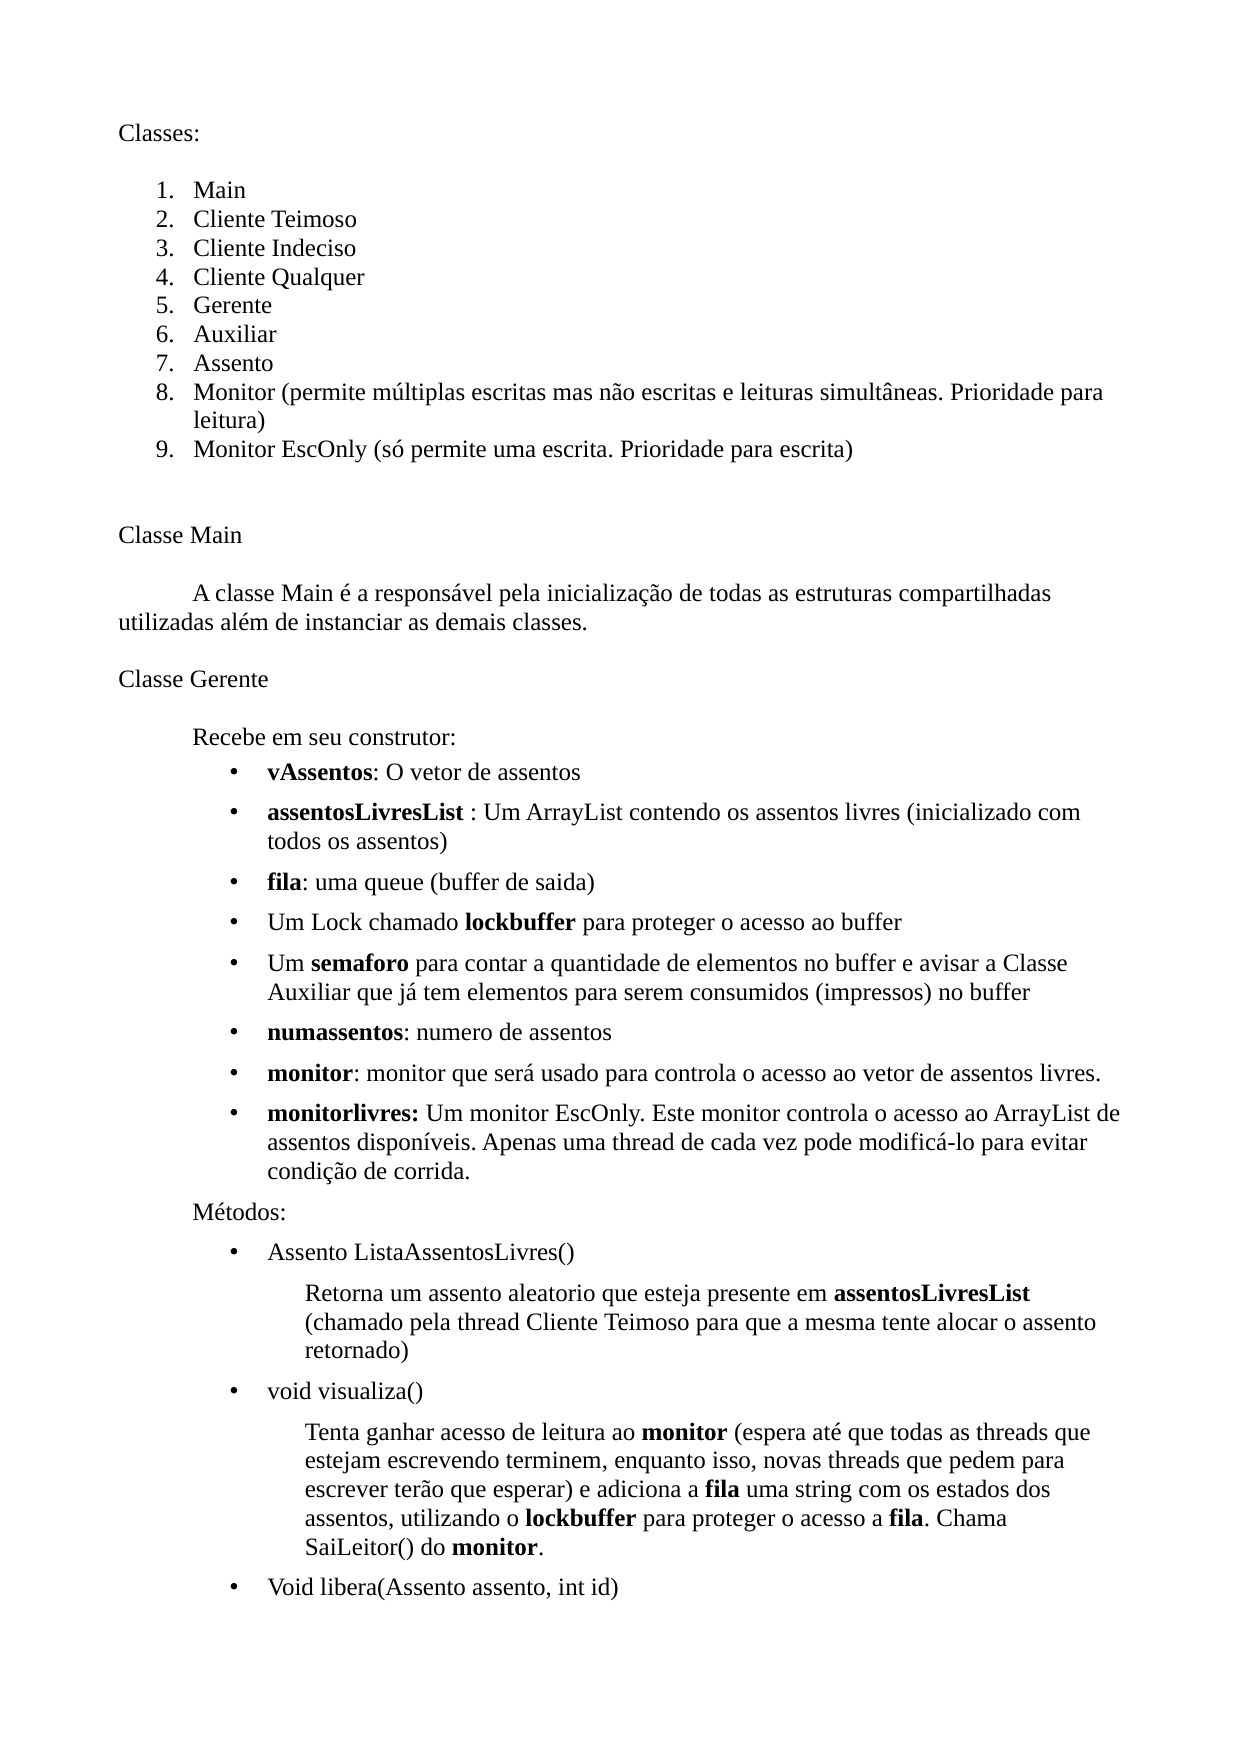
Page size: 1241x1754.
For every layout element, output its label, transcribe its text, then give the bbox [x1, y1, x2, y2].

list Auxiliar [156, 319, 1122, 348]
list Cliente Qualquer [156, 262, 1122, 291]
list monitor: monitor que será usado para controla o acesso ao vetor de assentos livres. [229, 1058, 1122, 1087]
text Recebe em seu construtor: [118, 722, 1122, 751]
list fila: uma queue (buffer de saida) [229, 867, 1122, 895]
list Monitor EscOnly (só permite uma escrita. Prioridade para escrita) [156, 434, 1122, 463]
list Void libera(Assento assento, int id) [229, 1572, 1122, 1601]
text Classe Gerente [118, 664, 1122, 693]
list Main [156, 176, 1122, 204]
text A classe Main é a responsável pela inicialização de todas as estruturas compartilhadas utilizadas além de instanciar as demais classes. [118, 578, 1122, 636]
list Retorna um assento aleatorio que esteja presente em assentosLivresList (chamado pela thread Cliente Teimoso para que a mesma tente alocar o assento retornado) [267, 1278, 1122, 1364]
list numassentos: numero de assentos [229, 1017, 1122, 1046]
list Cliente Teimoso [156, 204, 1122, 233]
text Métodos: [118, 1197, 1122, 1225]
list assentosLivresList : Um ArrayList contendo os assentos livres (inicializado com todos os assentos) [229, 797, 1122, 855]
list Um semaforo para contar a quantidade de elementos no buffer e avisar a Classe Auxiliar que já tem elementos para serem consumidos (impressos) no buffer [229, 948, 1122, 1005]
list Assento [156, 348, 1122, 377]
list Cliente Indeciso [156, 233, 1122, 262]
list Gerente [156, 291, 1122, 319]
list void visualiza() [229, 1376, 1122, 1405]
list vAssentos: O vetor de assentos [229, 757, 1122, 785]
list Um Lock chamado lockbuffer para proteger o acesso ao buffer [229, 907, 1122, 936]
list monitorlivres: Um monitor EscOnly. Este monitor controla o acesso ao ArrayList de assentos disponíveis. Apenas uma thread de cada vez pode modificá-lo para evitar condição de corrida. [229, 1098, 1122, 1185]
text Classe Main [118, 521, 1122, 549]
text Classes: [118, 118, 1122, 147]
list Assento ListaAssentosLivres() [229, 1237, 1122, 1266]
list Monitor (permite múltiplas escritas mas não escritas e leituras simultâneas. Prioridade para leitura) [156, 377, 1122, 434]
list Tenta ganhar acesso de leitura ao monitor (espera até que todas as threads que estejam escrevendo terminem, enquanto isso, novas threads que pedem para escrever terão que esperar) e adiciona a fila uma string com os estados dos assentos, utilizando o lockbuffer para proteger o acesso a fila. Chama SaiLeitor() do monitor. [267, 1417, 1122, 1560]
